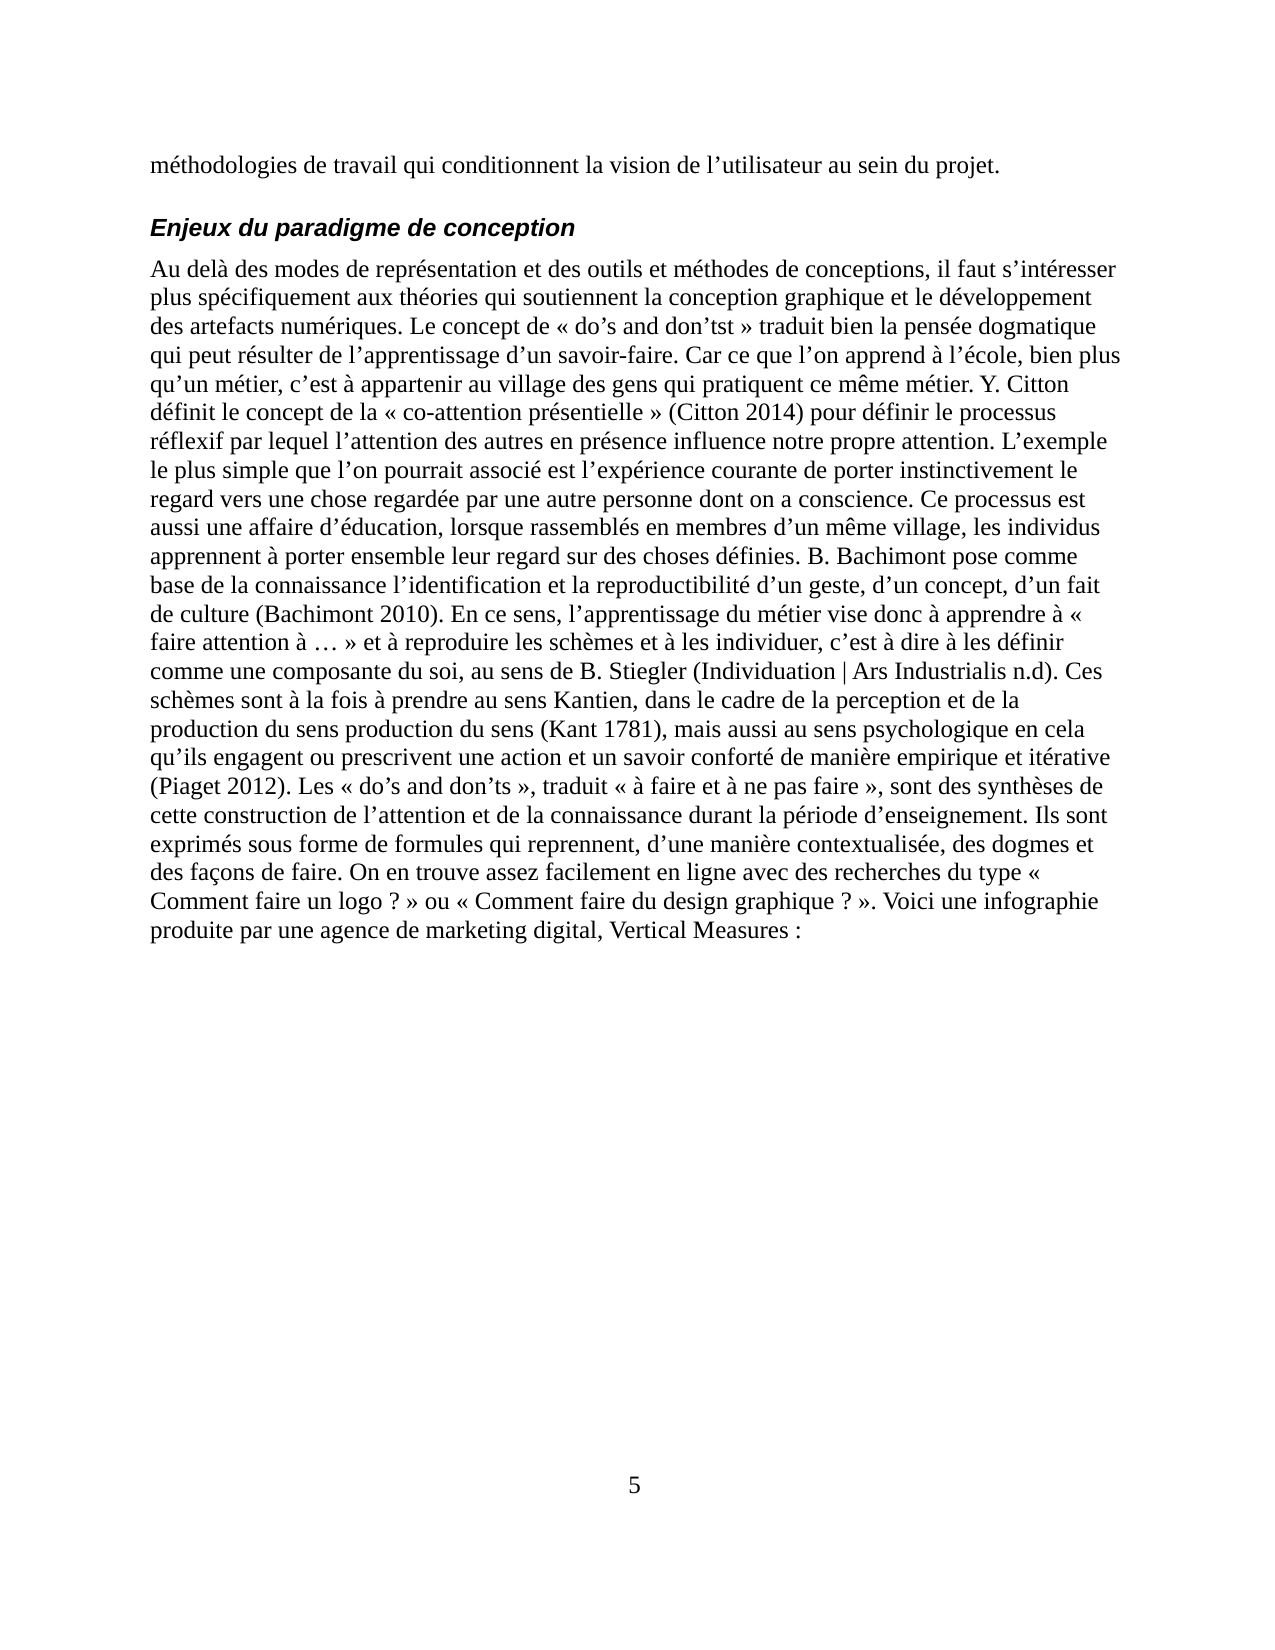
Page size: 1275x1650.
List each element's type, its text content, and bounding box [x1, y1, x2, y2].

text Au delà des modes de représentation et des outils et méthodes de conceptions, il faut s’intéresser plus spécifiquement aux théories qui soutiennent la conception graphique et le développement des artefacts numériques. Le concept de « do’s and don’tst » traduit bien la pensée dogmatique qui peut résulter de l’apprentissage d’un savoir-faire. Car ce que l’on apprend à l’école, bien plus qu’un métier, c’est à appartenir au village des gens qui pratiquent ce même métier. Y. Citton définit le concept de la « co-attention présentielle » (Citton 2014) pour définir le processus réflexif par lequel l’attention des autres en présence influence notre propre attention. L’exemple le plus simple que l’on pourrait associé est l’expérience courante de porter instinctivement le regard vers une chose regardée par une autre personne dont on a conscience. Ce processus est aussi une affaire d’éducation, lorsque rassemblés en membres d’un même village, les individus apprennent à porter ensemble leur regard sur des choses définies. B. Bachimont pose comme base de la connaissance l’identification et la reproductibilité d’un geste, d’un concept, d’un fait de culture (Bachimont 2010). En ce sens, l’apprentissage du métier vise donc à apprendre à « faire attention à … » et à reproduire les schèmes et à les individuer, c’est à dire à les définir comme une composante du soi, au sens de B. Stiegler (Individuation | Ars Industrialis n.d). Ces schèmes sont à la fois à prendre au sens Kantien, dans le cadre de la perception et de la production du sens production du sens (Kant 1781), mais aussi au sens psychologique en cela qu’ils engagent ou prescrivent une action et un savoir conforté de manière empirique et itérative (Piaget 2012). Les « do’s and don’ts », traduit « à faire et à ne pas faire », sont des synthèses de cette construction de l’attention et de la connaissance durant la période d’enseignement. Ils sont exprimés sous forme de formules qui reprennent, d’une manière contextualisée, des dogmes et des façons de faire. On en trouve assez facilement en ligne avec des recherches du type « Comment faire un logo ? » ou « Comment faire du design graphique ? ». Voici une infographie produite par une agence de marketing digital, Vertical Measures : [150, 254, 1125, 944]
subtitle Enjeux du paradigme de conception [150, 213, 1125, 241]
text méthodologies de travail qui conditionnent la vision de l’utilisateur au sein du projet. [150, 150, 1125, 179]
